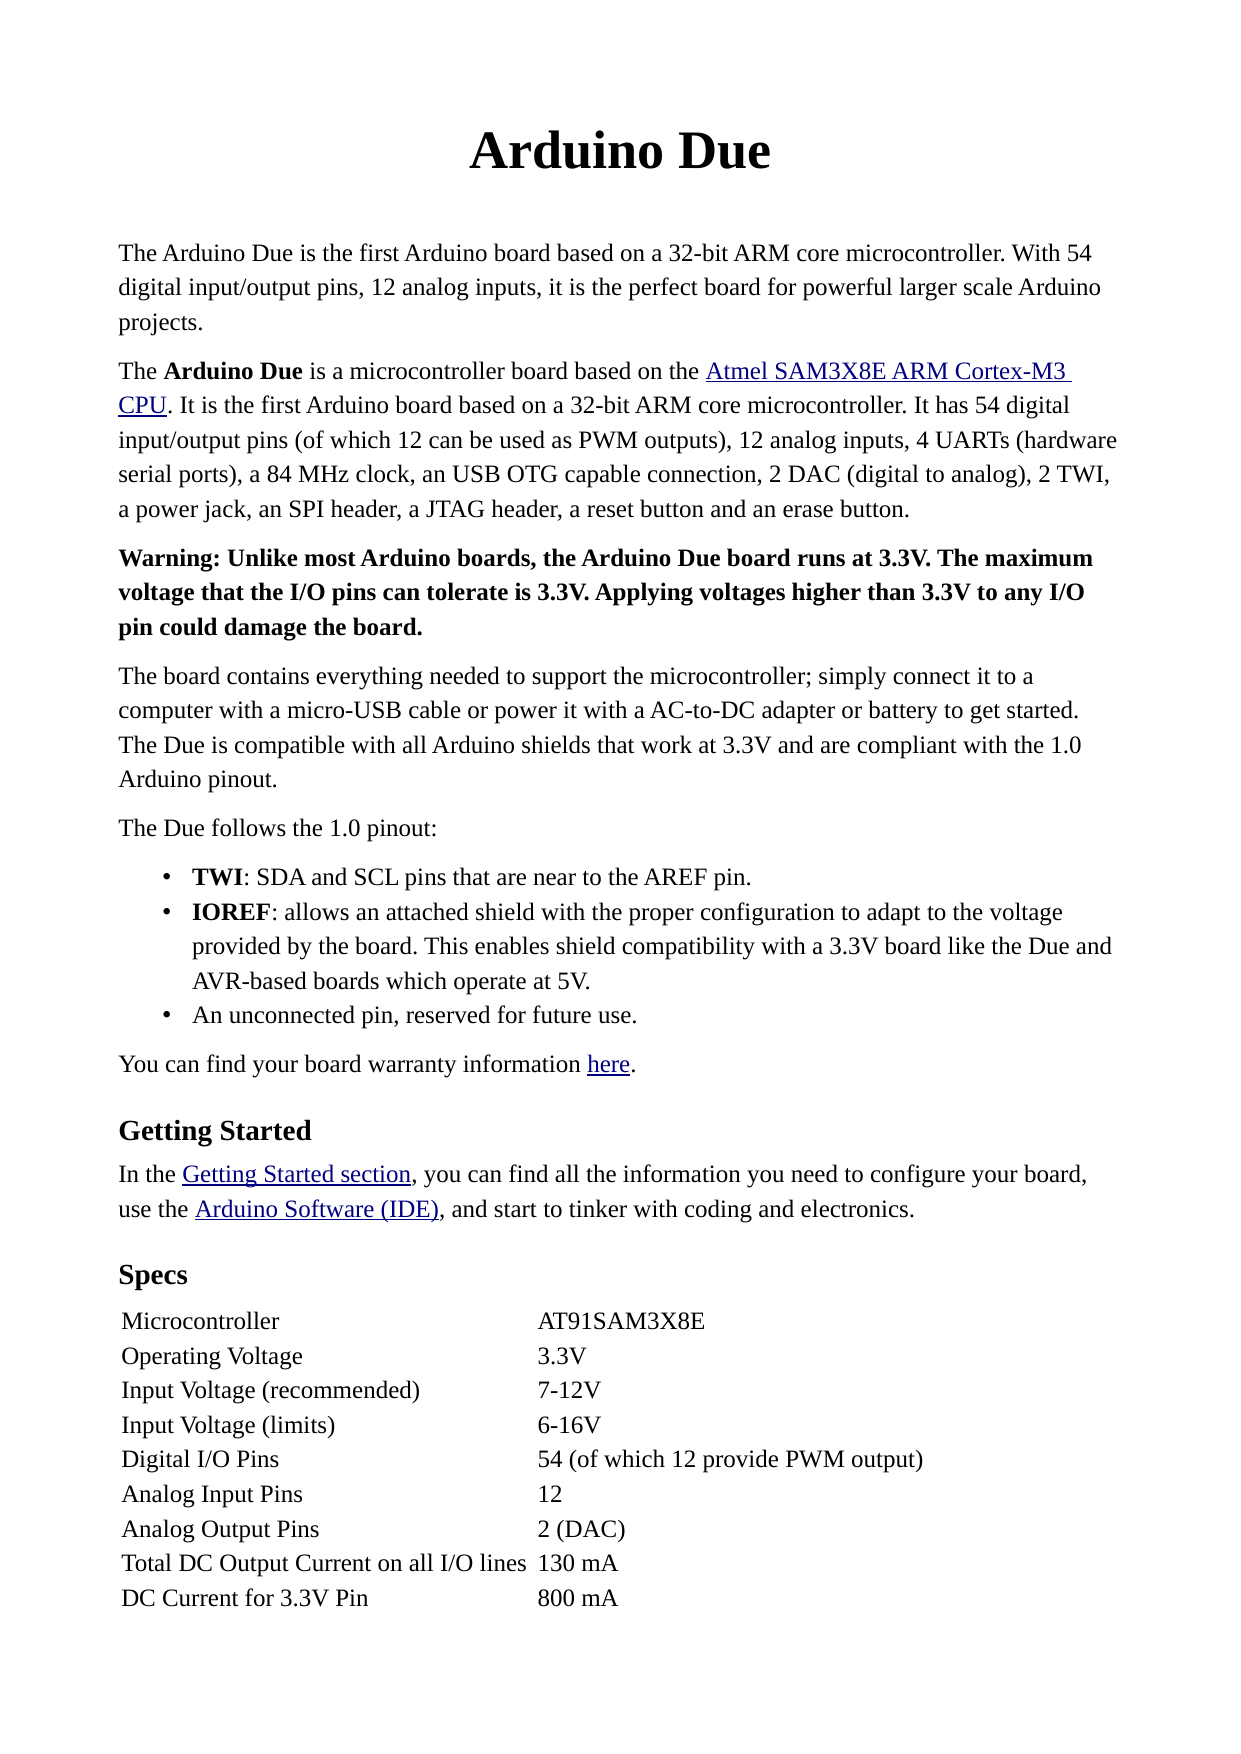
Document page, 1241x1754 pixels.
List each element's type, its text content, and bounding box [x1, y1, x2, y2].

table_header Microcontroller [118, 1303, 534, 1338]
table_cell 800 mA [534, 1580, 1002, 1614]
text The Arduino Due is the first Arduino board based on a 32-bit ARM core microcontroller. With 54 digital input/output pins, 12 analog inputs, it is the perfect board for powerful larger scale Arduino projects. [118, 238, 1122, 336]
table_cell Input Voltage (limits) [118, 1407, 534, 1442]
table_cell 7-12V [534, 1373, 1002, 1407]
table_cell Operating Voltage [118, 1338, 534, 1372]
table_cell 6-16V [534, 1407, 1002, 1442]
table_cell 12 [534, 1476, 1002, 1511]
text You can find your board warranty information here. [118, 1049, 1122, 1078]
table_cell Input Voltage (recommended) [118, 1373, 534, 1407]
table_cell 2 (DAC) [534, 1511, 1002, 1545]
text The board contains everything needed to support the microcontroller; simply connect it to a computer with a micro-USB cable or power it with a AC-to-DC adapter or battery to get started. The Due is compatible with all Arduino shields that work at 3.3V and are compliant with the 1.0 Arduino pinout. [118, 661, 1122, 793]
text Arduino Due [118, 118, 1122, 180]
list IOREF: allows an attached shield with the proper configuration to adapt to the voltage provided by the board. This enables shield compatibility with a 3.3V board like the Due and AVR-based boards which operate at 5V. [162, 897, 1122, 995]
text In the Getting Started section, you can find all the information you need to configure your board, use the Arduino Software (IDE), and start to tinker with coding and electronics. [118, 1159, 1122, 1222]
list An unconnected pin, reserved for future use. [162, 1000, 1122, 1029]
subtitle Specs [118, 1257, 1122, 1291]
table_cell 3.3V [534, 1338, 1002, 1372]
table_cell Analog Output Pins [118, 1511, 534, 1545]
text Warning: Unlike most Arduino boards, the Arduino Due board runs at 3.3V. The maximum voltage that the I/O pins can tolerate is 3.3V. Applying voltages higher than 3.3V to any I/O pin could damage the board. [118, 543, 1122, 641]
text The Arduino Due is a microcontroller board based on the Atmel SAM3X8E ARM Cortex-M3 CPU. It is the first Arduino board based on a 32-bit ARM core microcontroller. It has 54 digital input/output pins (of which 12 can be used as PWM outputs), 12 analog inputs, 4 UARTs (hardware serial ports), a 84 MHz clock, an USB OTG capable connection, 2 DAC (digital to analog), 2 TWI, a power jack, an SPI header, a JTAG header, a reset button and an erase button. [118, 356, 1122, 523]
table_cell 130 mA [534, 1545, 1002, 1580]
table_cell Digital I/O Pins [118, 1442, 534, 1476]
table_cell Analog Input Pins [118, 1476, 534, 1511]
list TWI: SDA and SCL pins that are near to the AREF pin. [162, 862, 1122, 891]
subtitle Getting Started [118, 1113, 1122, 1147]
table_header AT91SAM3X8E [534, 1303, 1002, 1338]
text The Due follows the 1.0 pinout: [118, 813, 1122, 842]
table_cell DC Current for 3.3V Pin [118, 1580, 534, 1614]
table_cell 54 (of which 12 provide PWM output) [534, 1442, 1002, 1476]
table_cell Total DC Output Current on all I/O lines [118, 1545, 534, 1580]
